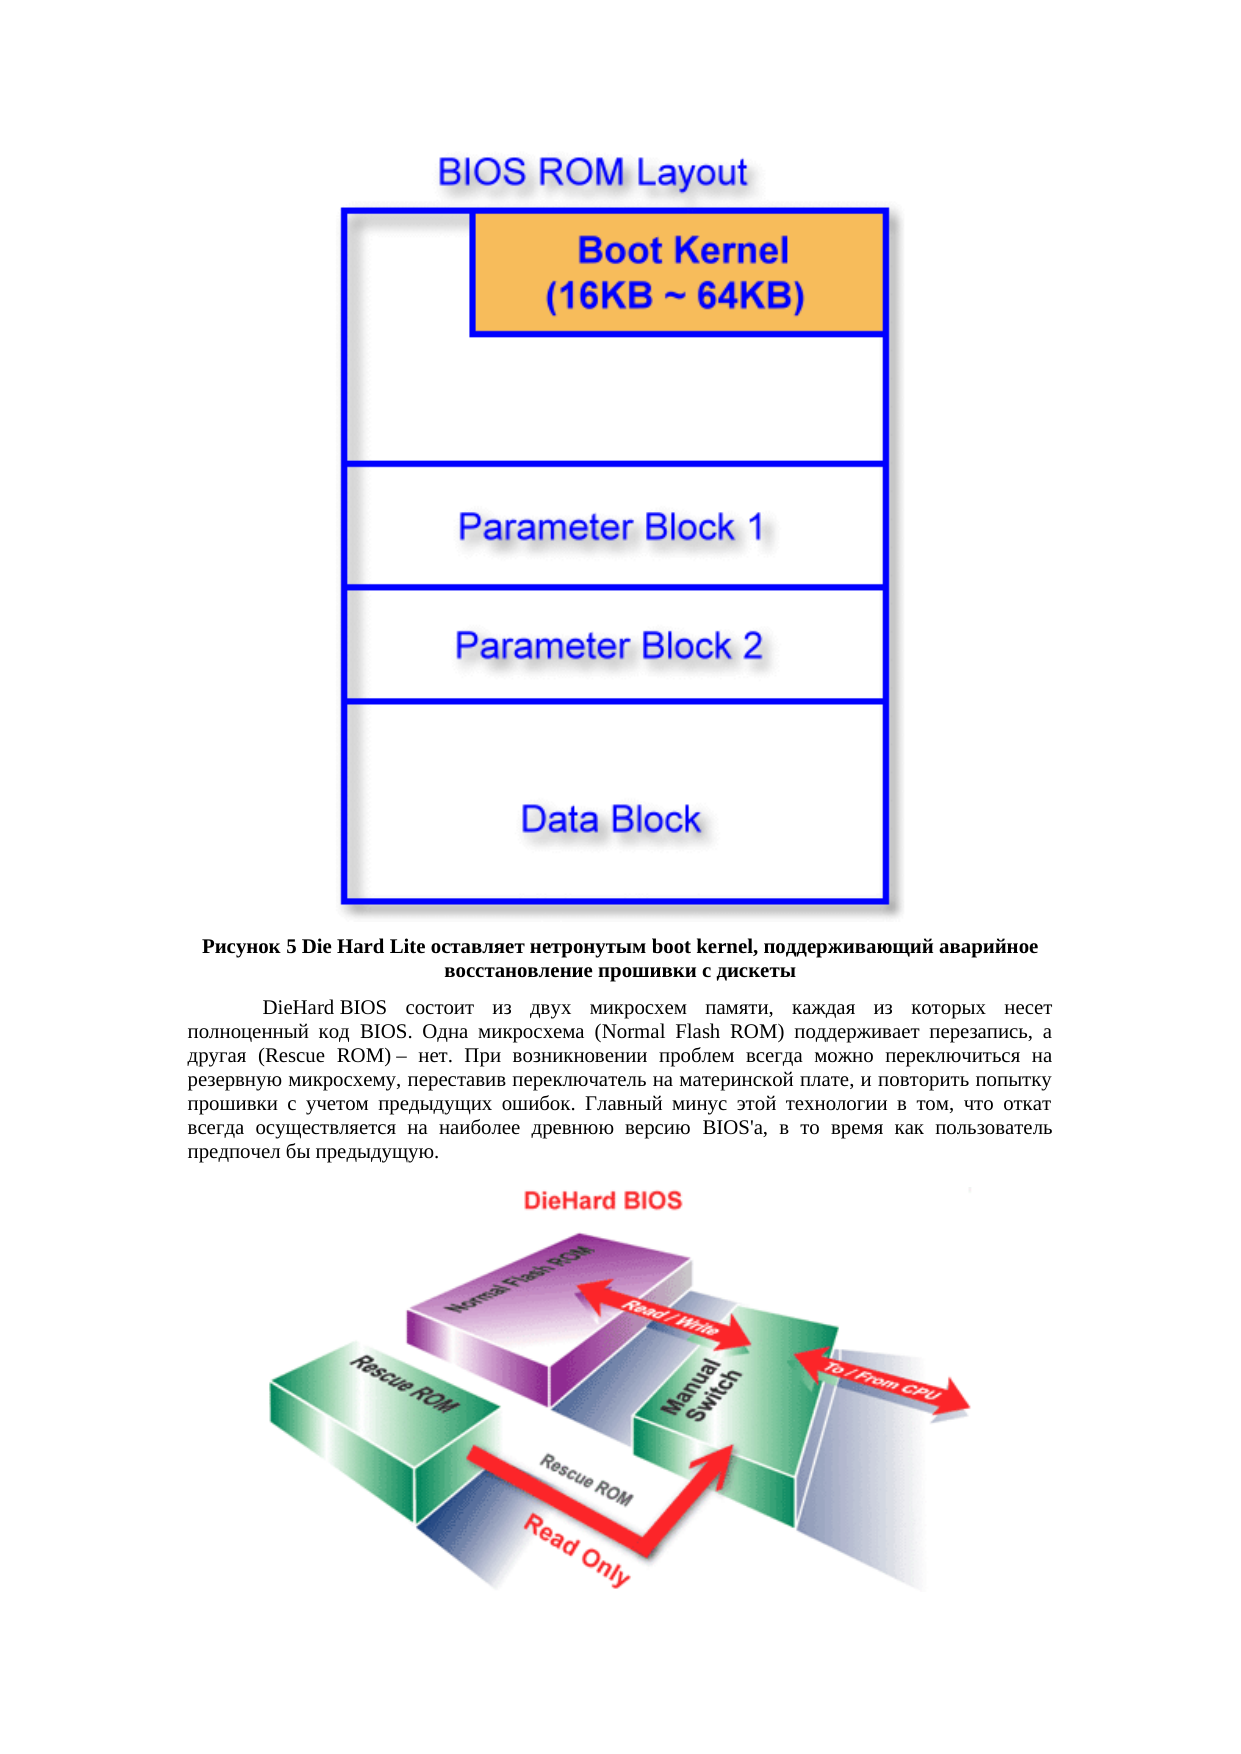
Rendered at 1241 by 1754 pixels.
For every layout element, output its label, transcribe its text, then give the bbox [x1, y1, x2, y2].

picture [268, 1187, 972, 1592]
text DieHard BIOS состоит из двух микросхем памяти, каждая из которых несет полноценный код BIOS. Одна микросхема (Normal Flash ROM) поддерживает перезапись, а другая (Rescue ROM) – нет. При возникновении проблем всегда можно переключиться на резервную микросхему, переставив переключатель на материнской плате, и повторить попытку прошивки с учетом предыдущих ошибок. Главный минус этой технологии в том, что откат всегда осуществляется на наиболее древнюю версию BIOS'а, в то время как пользователь предпочел бы предыдущую. [187, 995, 1053, 1163]
picture [335, 150, 905, 922]
text Рисунок 5 Die Hard Lite оставляет нетронутым boot kernel, поддерживающий аварийное восстановление прошивки с дискеты [187, 934, 1053, 982]
